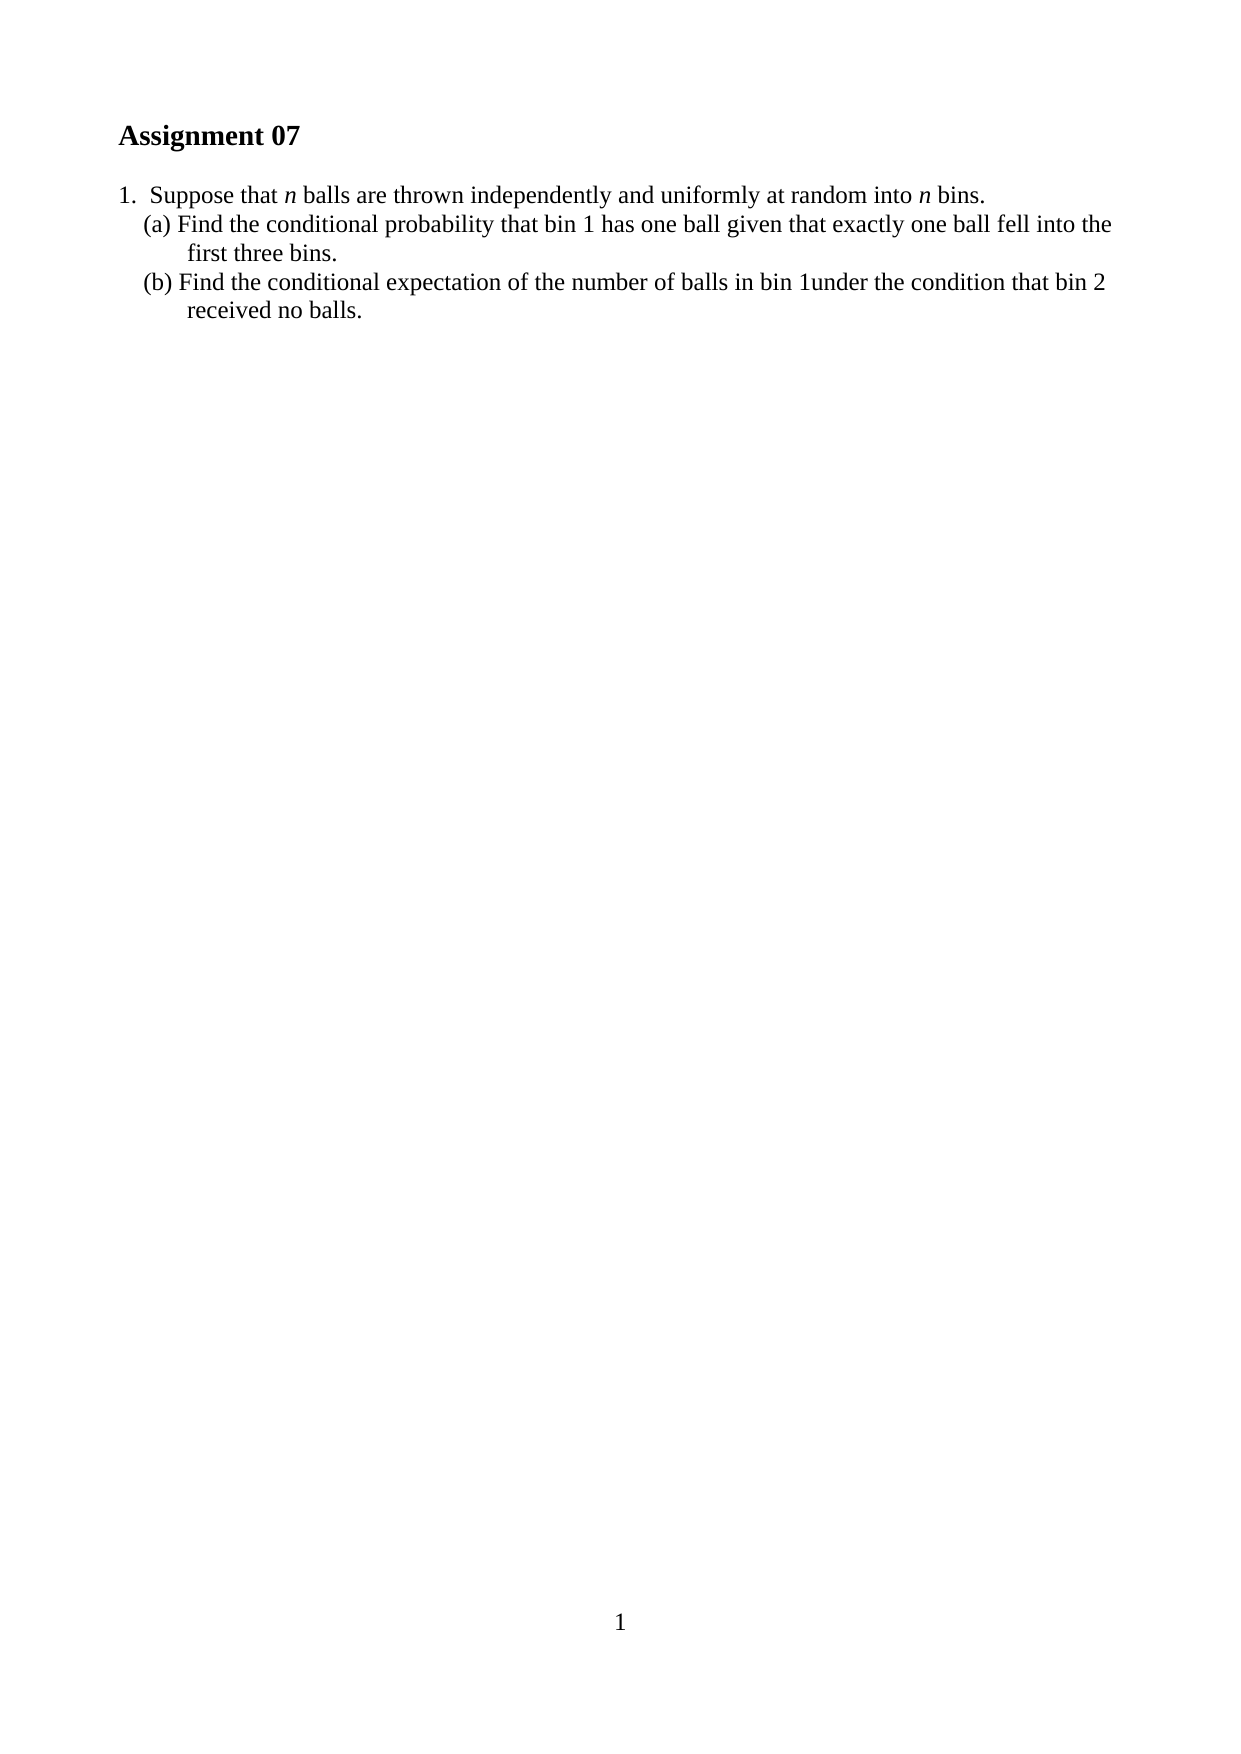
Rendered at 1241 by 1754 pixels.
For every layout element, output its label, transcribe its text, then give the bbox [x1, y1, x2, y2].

text received no balls. [118, 295, 1122, 324]
text (b) Find the conditional expectation of the number of balls in bin 1under the condition that bin 2 [118, 267, 1122, 295]
text Assignment 07 [118, 118, 1122, 152]
text 1. Suppose that n balls are thrown independently and uniformly at random into n bins. [118, 180, 1122, 209]
text first three bins. [118, 238, 1122, 267]
text (a) Find the conditional probability that bin 1 has one ball given that exactly one ball fell into the [118, 209, 1122, 238]
